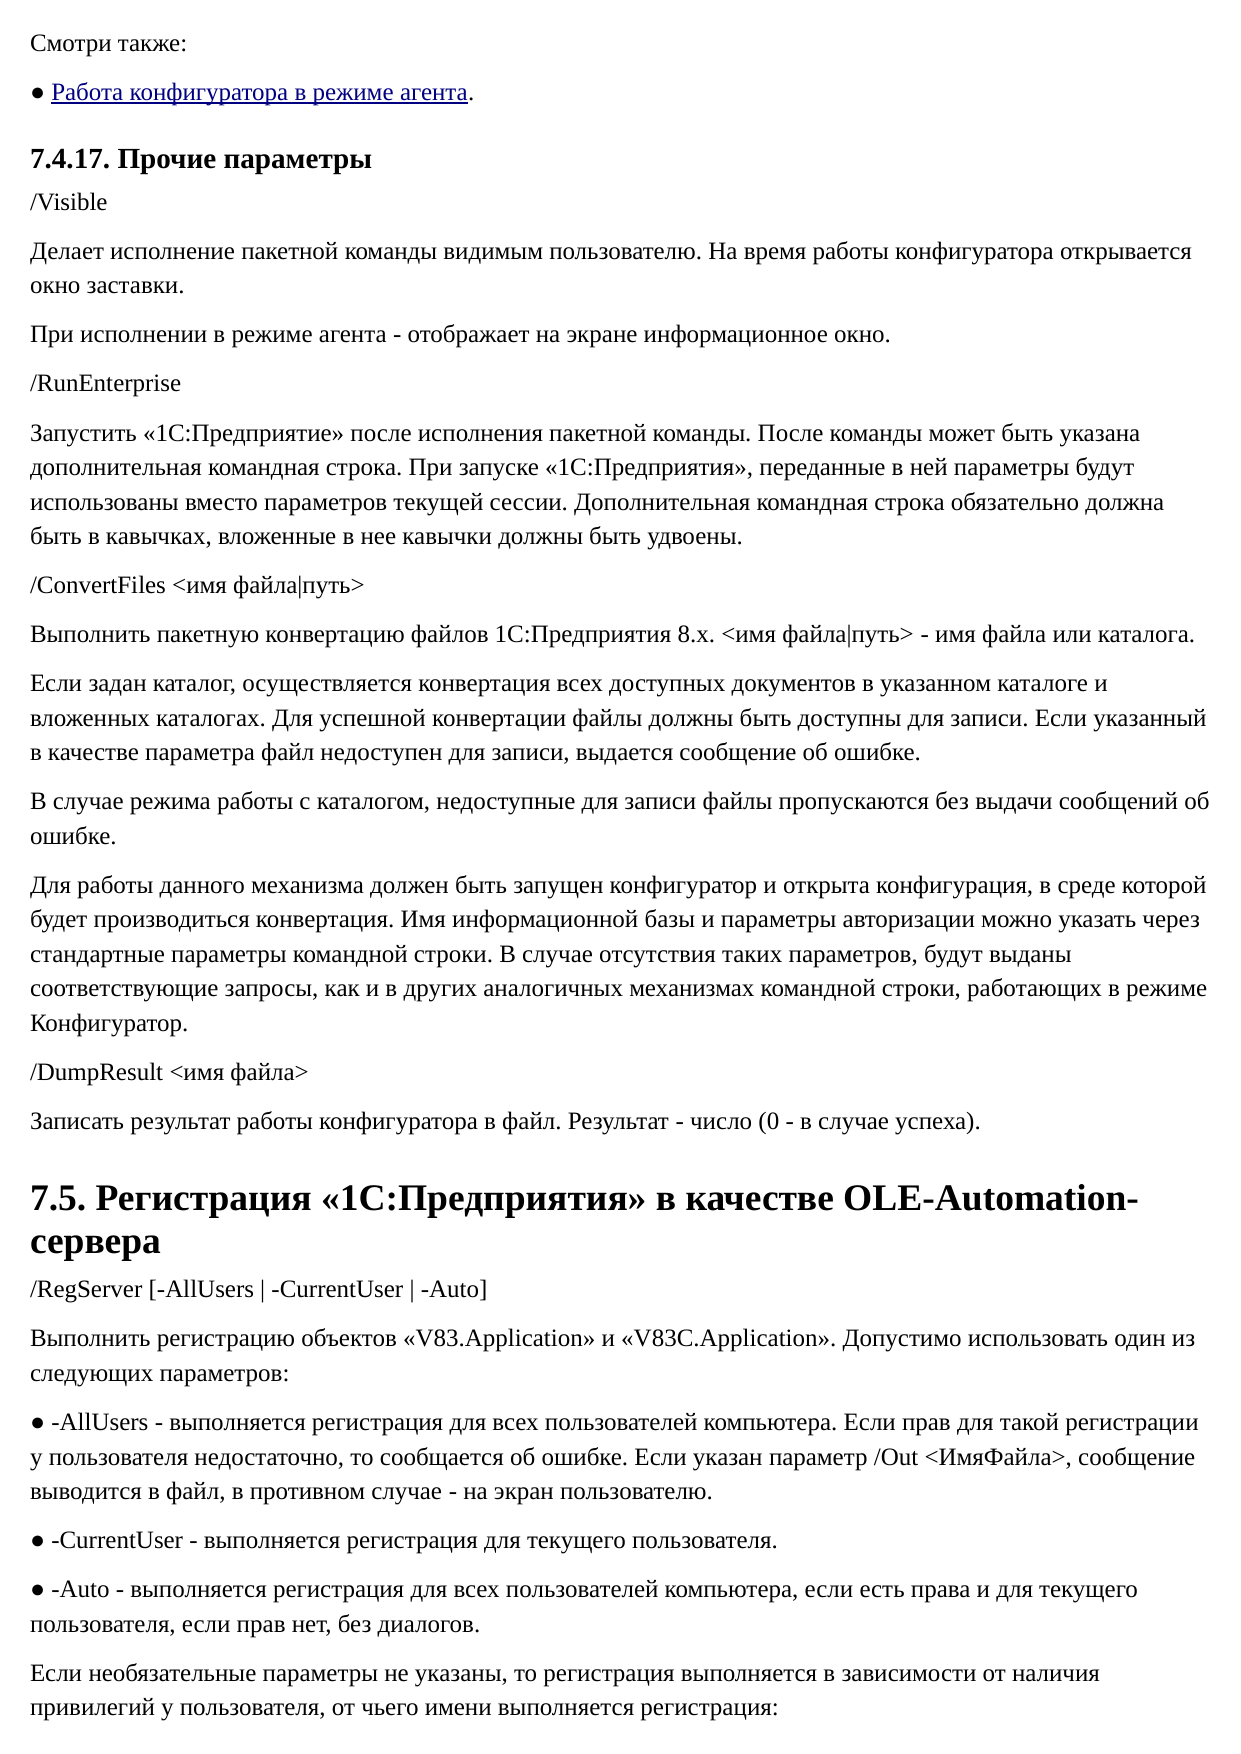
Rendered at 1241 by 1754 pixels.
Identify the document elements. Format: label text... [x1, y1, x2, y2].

subtitle 7.4.17. Прочие параметры [30, 141, 1211, 174]
text Делает исполнение пакетной команды видимым пользователю. На время работы конфигуратора открывается окно заставки. [30, 236, 1211, 299]
text /ConvertFiles <имя файла|путь> [30, 570, 1211, 599]
text Выполнить регистрацию объектов «V83.Application» и «V83C.Application». Допустимо использовать один из следующих параметров: [30, 1323, 1211, 1387]
text ● -Auto ‑ выполняется регистрация для всех пользователей компьютера, если есть права и для текущего пользователя, если прав нет, без диалогов. [30, 1574, 1211, 1637]
text ● -CurrentUser ‑ выполняется регистрация для текущего пользователя. [30, 1525, 1211, 1554]
text В случае режима работы с каталогом, недоступные для записи файлы пропускаются без выдачи сообщений об ошибке. [30, 786, 1211, 849]
text Если необязательные параметры не указаны, то регистрация выполняется в зависимости от наличия привилегий у пользователя, от чьего имени выполняется регистрация: [30, 1658, 1211, 1721]
text При исполнении в режиме агента ‑ отображает на экране информационное окно. [30, 319, 1211, 348]
text /RunEnterprise [30, 368, 1211, 397]
text Если задан каталог, осуществляется конвертация всех доступных документов в указанном каталоге и вложенных каталогах. Для успешной конвертации файлы должны быть доступны для записи. Если указанный в качестве параметра файл недоступен для записи, выдается сообщение об ошибке. [30, 668, 1211, 766]
text Записать результат работы конфигуратора в файл. Результат ‑ число (0 ‑ в случае успеха). [30, 1106, 1211, 1134]
text ● Работа конфигуратора в режиме агента. [30, 77, 1211, 106]
text ● -AllUsers ‑ выполняется регистрация для всех пользователей компьютера. Если прав для такой регистрации у пользователя недостаточно, то сообщается об ошибке. Если указан параметр /Out <ИмяФайла>, сообщение выводится в файл, в противном случае ‑ на экран пользователю. [30, 1407, 1211, 1505]
text Смотри также: [30, 28, 1211, 57]
subtitle 7.5. Регистрация «1С:Предприятия» в качестве OLE-Automation-сервера [30, 1176, 1211, 1262]
text /RegServer [-AllUsers | -CurrentUser | -Auto] [30, 1274, 1211, 1303]
text Запустить «1С:Предприятие» после исполнения пакетной команды. После команды может быть указана дополнительная командная строка. При запуске «1С:Предприятия», переданные в ней параметры будут использованы вместо параметров текущей сессии. Дополнительная командная строка обязательно должна быть в кавычках, вложенные в нее кавычки должны быть удвоены. [30, 418, 1211, 550]
text Для работы данного механизма должен быть запущен конфигуратор и открыта конфигурация, в среде которой будет производиться конвертация. Имя информационной базы и параметры авторизации можно указать через стандартные параметры командной строки. В случае отсутствия таких параметров, будут выданы соответствующие запросы, как и в других аналогичных механизмах командной строки, работающих в режиме Конфигуратор. [30, 870, 1211, 1036]
text /DumpResult <имя файла> [30, 1057, 1211, 1086]
text /Visible [30, 187, 1211, 216]
text Выполнить пакетную конвертацию файлов 1С:Предприятия 8.x. <имя файла|путь> ‑ имя файла или каталога. [30, 619, 1211, 648]
